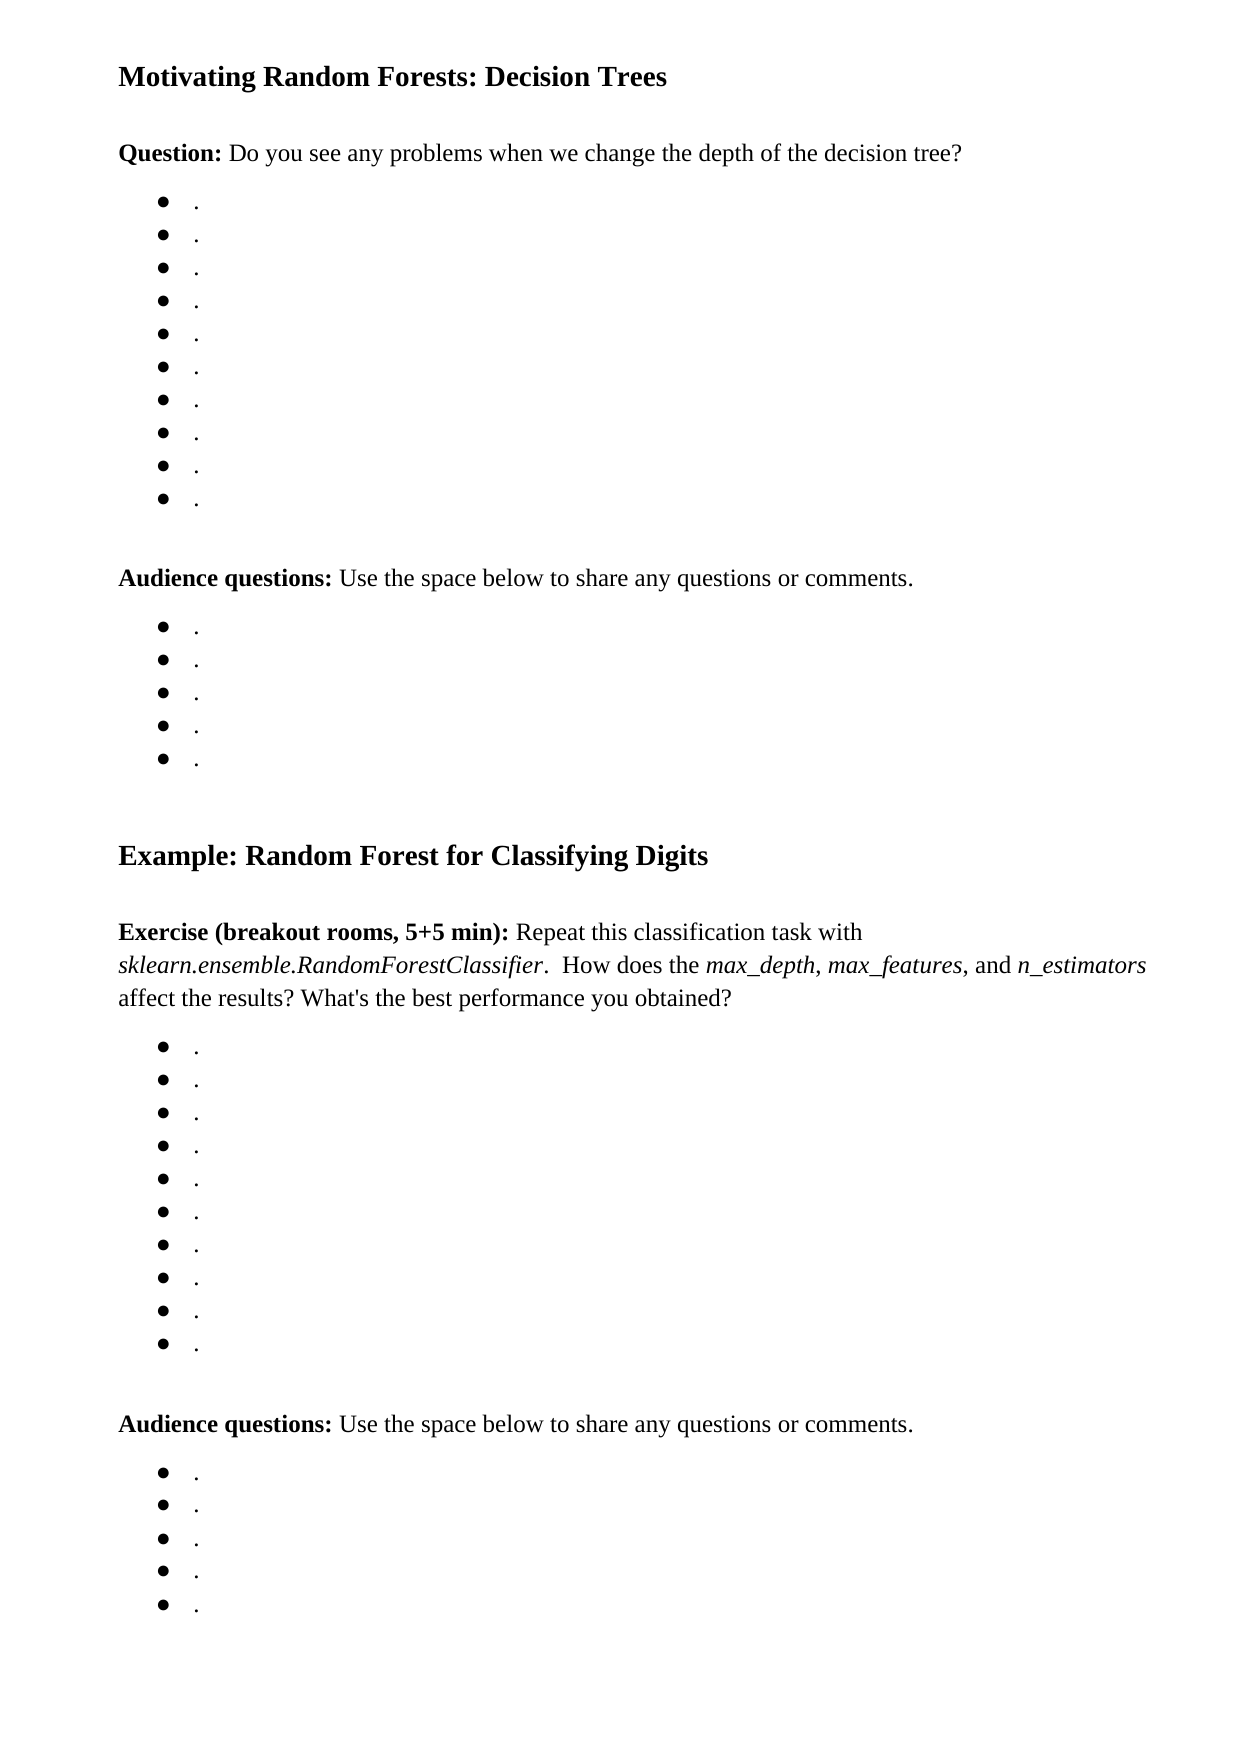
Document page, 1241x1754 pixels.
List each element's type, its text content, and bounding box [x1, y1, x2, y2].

text Audience questions: Use the space below to share any questions or comments. [118, 531, 1181, 592]
list . [156, 450, 1181, 479]
list . [156, 677, 1181, 706]
list . [156, 1130, 1181, 1159]
list . [156, 1523, 1181, 1551]
text Question: Do you see any problems when we change the depth of the decision tree? [118, 105, 1181, 167]
subtitle Motivating Random Forests: Decision Trees [118, 59, 1181, 93]
list . [156, 1589, 1181, 1617]
list . [156, 351, 1181, 379]
list . [156, 384, 1181, 413]
list . [156, 1196, 1181, 1225]
list . [156, 483, 1181, 512]
list . [156, 1031, 1181, 1060]
list . [156, 1328, 1181, 1357]
list . [156, 219, 1181, 247]
list . [156, 318, 1181, 347]
text Audience questions: Use the space below to share any questions or comments. [118, 1376, 1181, 1438]
list . [156, 710, 1181, 739]
list . [156, 611, 1181, 640]
list . [156, 252, 1181, 281]
list . [156, 186, 1181, 214]
subtitle Example: Random Forest for Classifying Digits [118, 838, 1181, 872]
list . [156, 1295, 1181, 1324]
list . [156, 743, 1181, 772]
list . [156, 644, 1181, 673]
list . [156, 1556, 1181, 1584]
list . [156, 1097, 1181, 1126]
list . [156, 1457, 1181, 1485]
list . [156, 285, 1181, 313]
list . [156, 1262, 1181, 1291]
list . [156, 1229, 1181, 1258]
list . [156, 1064, 1181, 1093]
text Exercise (breakout rooms, 5+5 min): Repeat this classification task with sklearn.ensemble.RandomForestClassifier. How does the max_depth, max_features, and n_estimators affect the results? What's the best performance you obtained? [118, 884, 1181, 1012]
list . [156, 1489, 1181, 1518]
list . [156, 1163, 1181, 1192]
list . [156, 417, 1181, 446]
